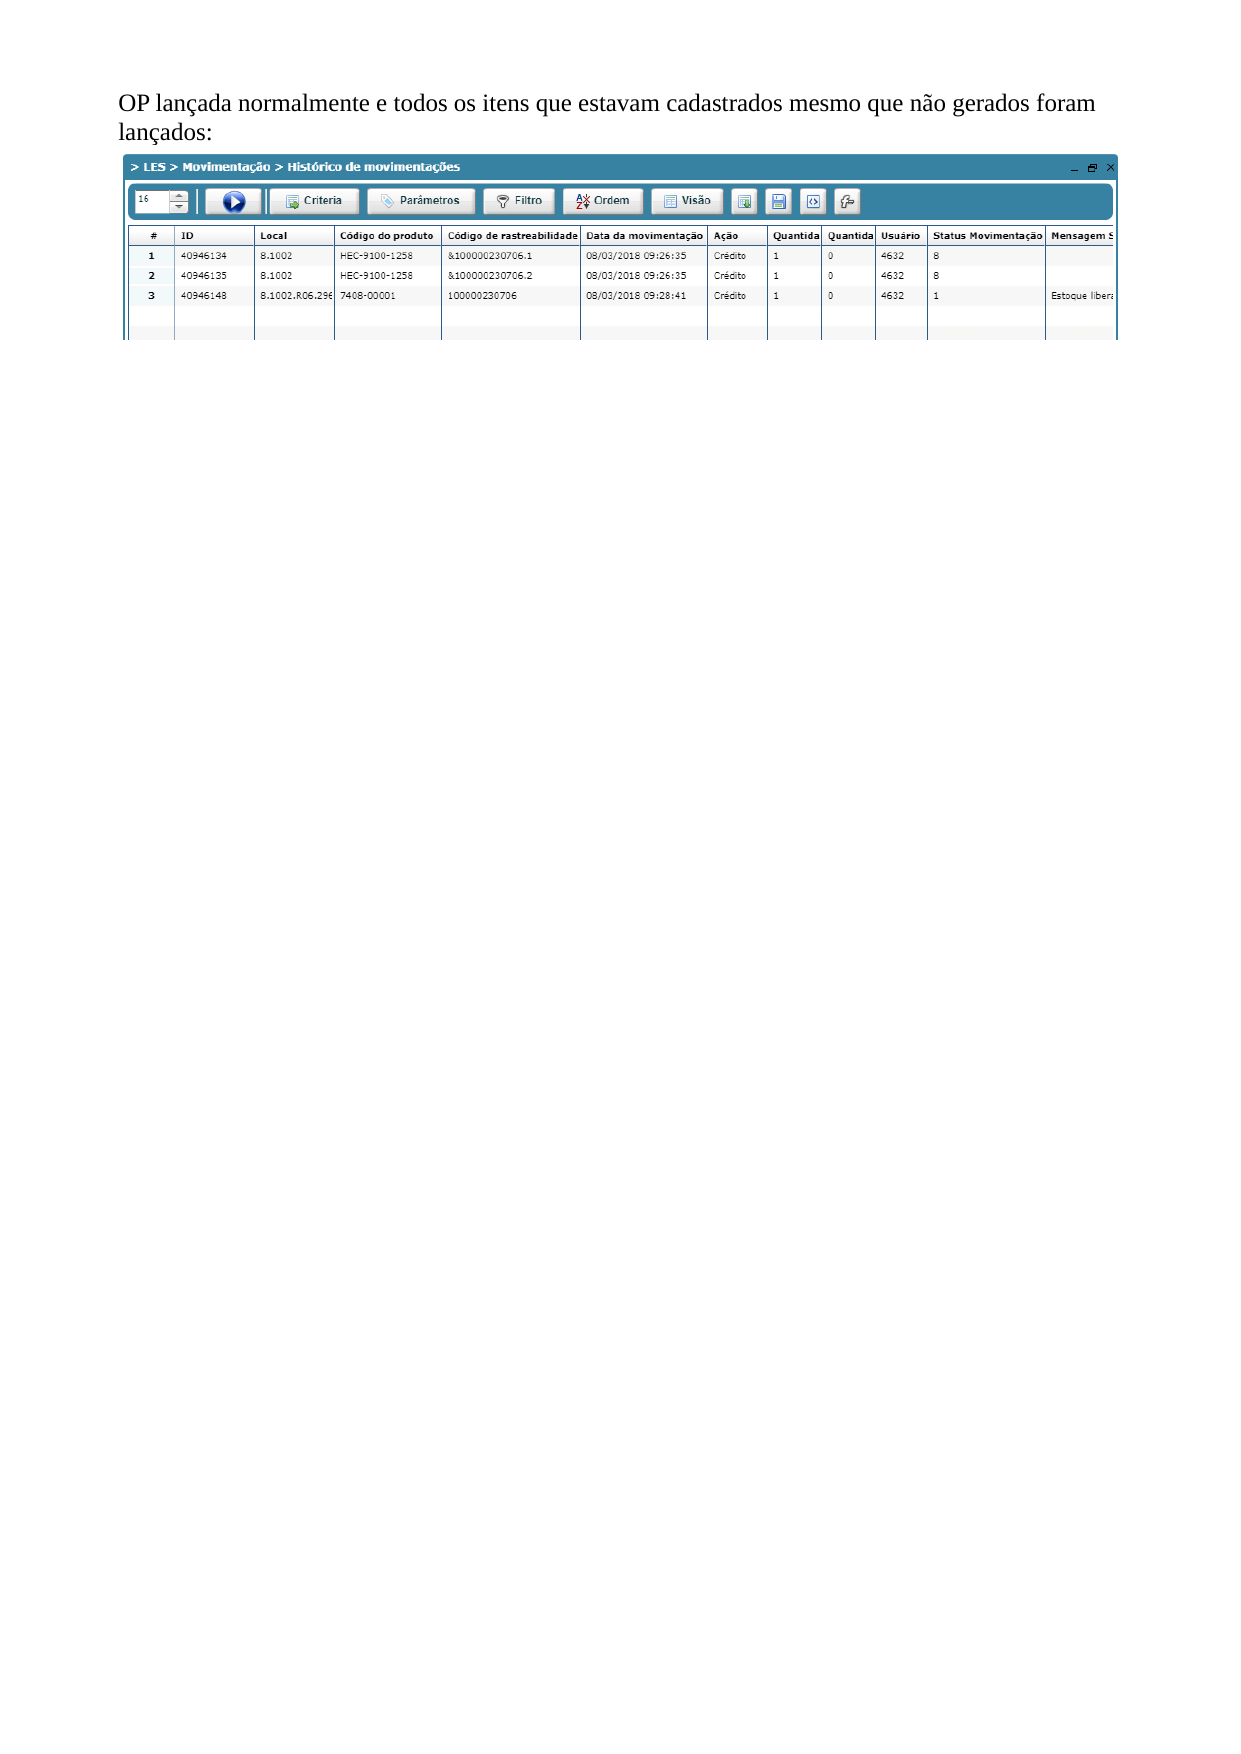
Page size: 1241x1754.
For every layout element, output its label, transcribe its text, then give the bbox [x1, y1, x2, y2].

text OP lançada normalmente e todos os itens que estavam cadastrados mesmo que não gerados foram lançados: [118, 88, 1122, 145]
picture [118, 145, 1123, 340]
